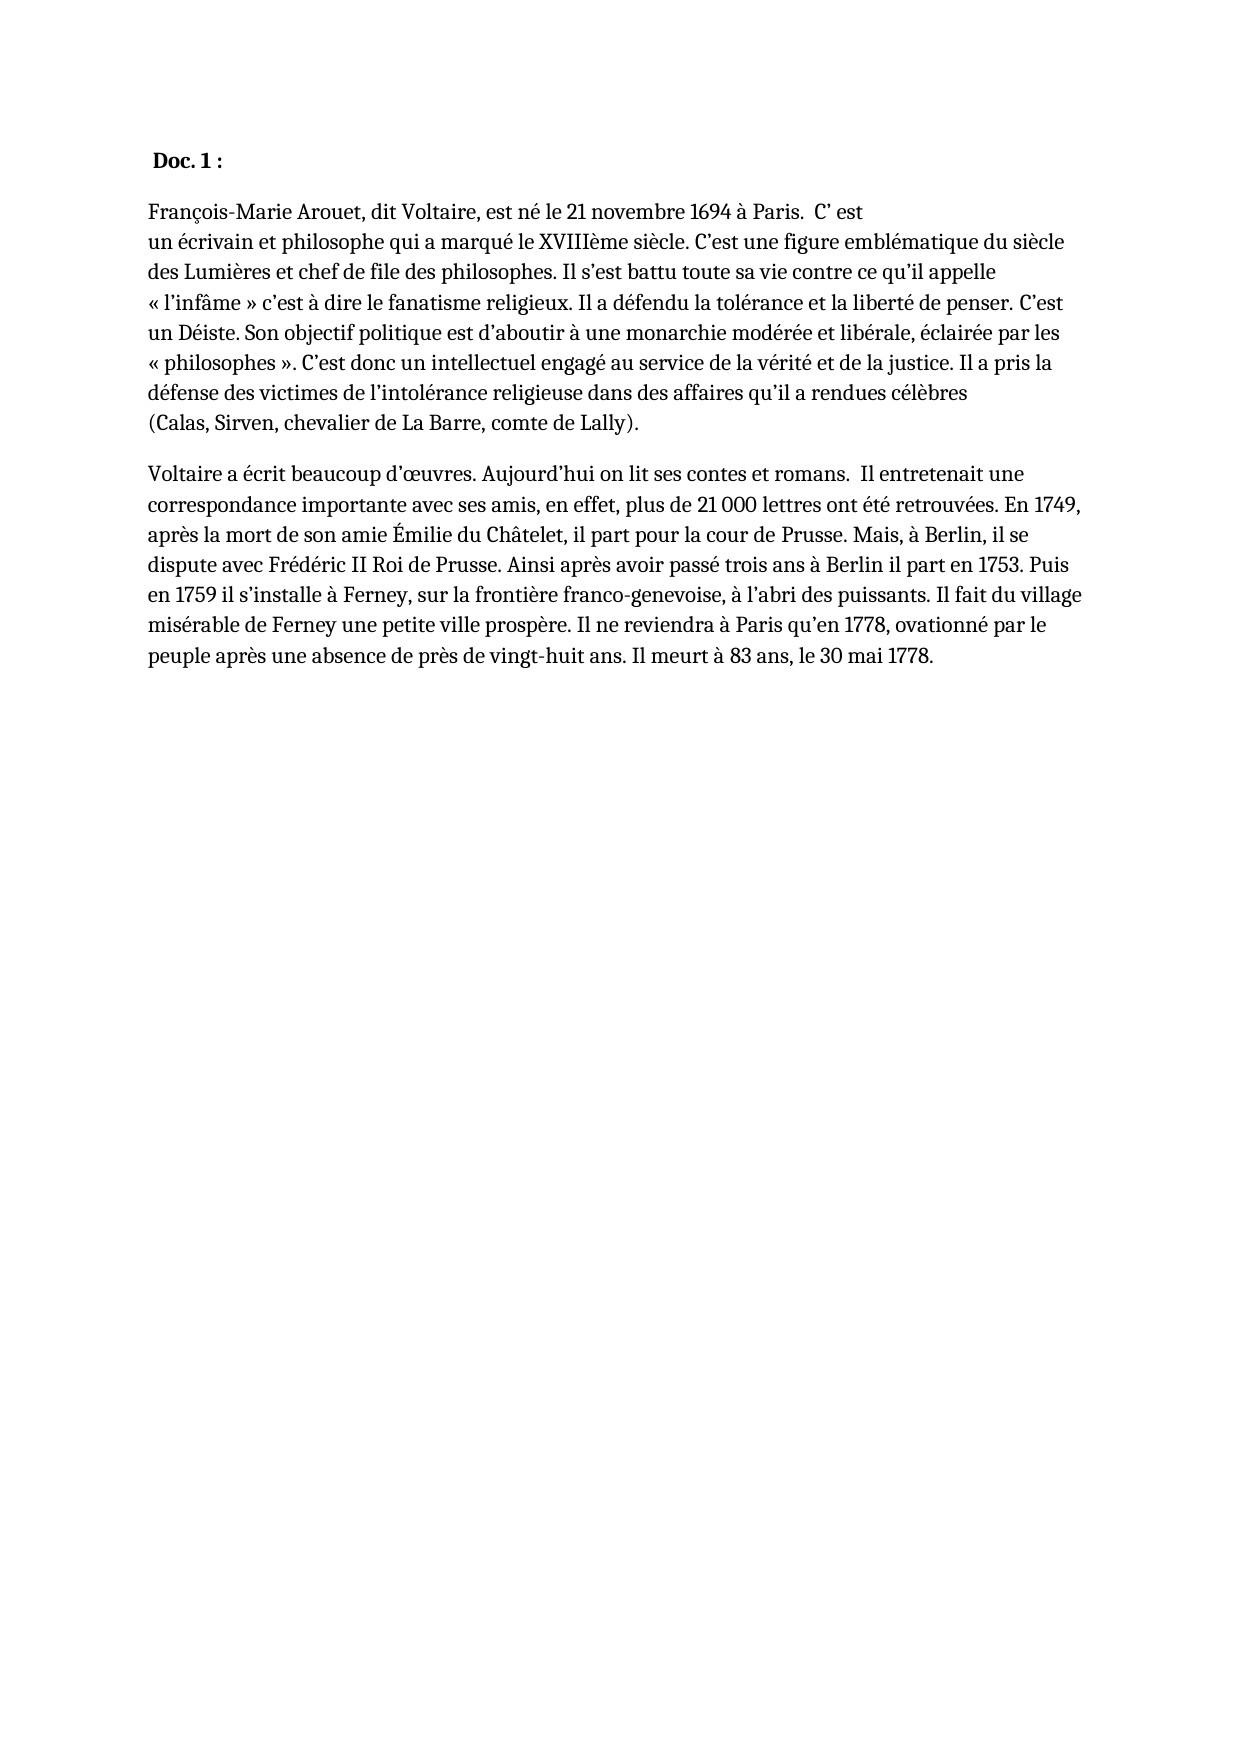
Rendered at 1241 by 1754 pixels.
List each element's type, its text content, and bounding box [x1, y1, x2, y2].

text Doc. 1 : [148, 148, 1093, 174]
text François-Marie Arouet, dit Voltaire, est né le 21 novembre 1694 à Paris. C’ est un écrivain et philosophe qui a marqué le XVIIIème siècle. C’est une figure emblématique du siècle des Lumières et chef de file des philosophes. Il s’est battu toute sa vie contre ce qu’il appelle « l’infâme » c’est à dire le fanatisme religieux. Il a défendu la tolérance et la liberté de penser. C’est un Déiste. Son objectif politique est d’aboutir à une monarchie modérée et libérale, éclairée par les « philosophes ». C’est donc un intellectuel engagé au service de la vérité et de la justice. Il a pris la défense des victimes de l’intolérance religieuse dans des affaires qu’il a rendues célèbres (Calas, Sirven, chevalier de La Barre, comte de Lally). [148, 199, 1093, 436]
text Voltaire a écrit beaucoup d’œuvres. Aujourd’hui on lit ses contes et romans. Il entretenait une correspondance importante avec ses amis, en effet, plus de 21 000 lettres ont été retrouvées. En 1749, après la mort de son amie Émilie du Châtelet, il part pour la cour de Prusse. Mais, à Berlin, il se dispute avec Frédéric II Roi de Prusse. Ainsi après avoir passé trois ans à Berlin il part en 1753. Puis en 1759 il s’installe à Ferney, sur la frontière franco-genevoise, à l’abri des puissants. Il fait du village misérable de Ferney une petite ville prospère. Il ne reviendra à Paris qu’en 1778, ovationné par le peuple après une absence de près de vingt-huit ans. Il meurt à 83 ans, le 30 mai 1778. [148, 461, 1093, 669]
